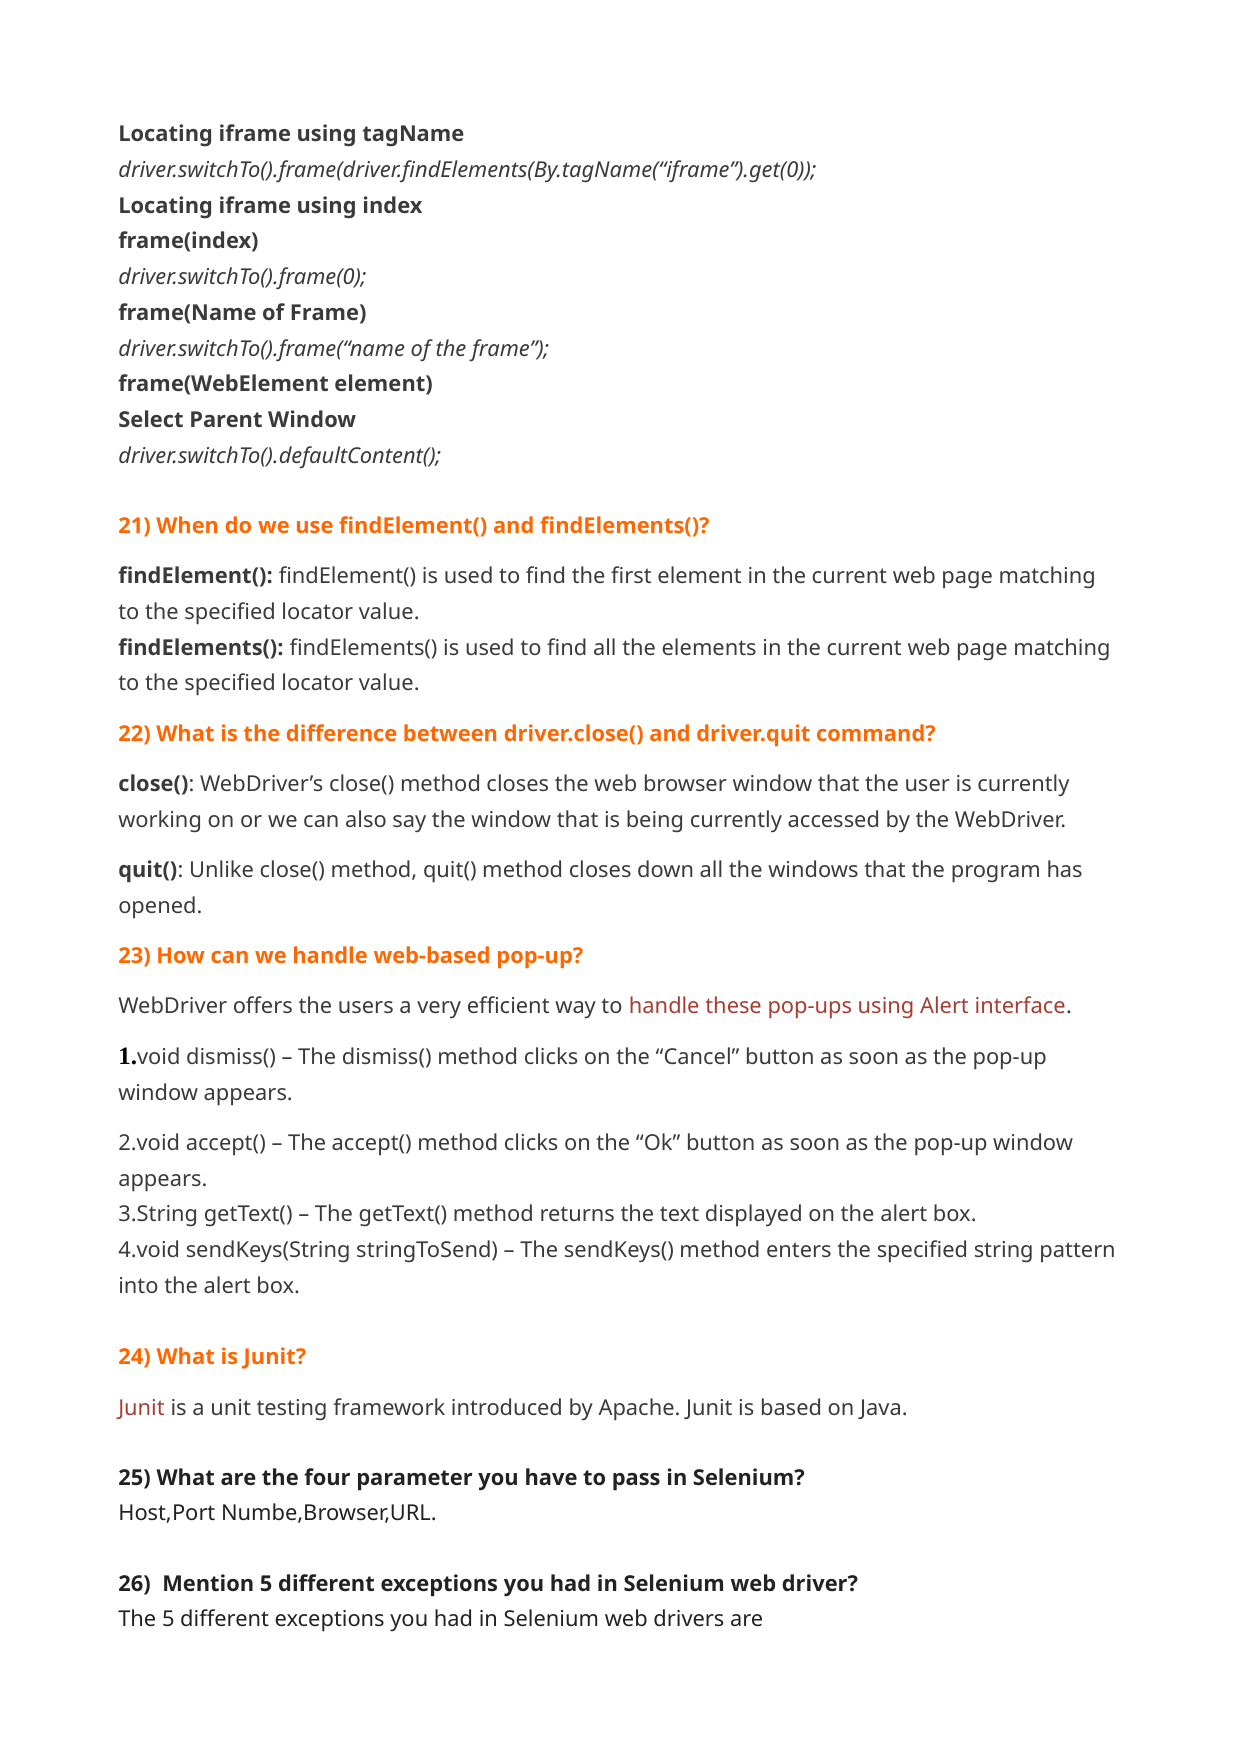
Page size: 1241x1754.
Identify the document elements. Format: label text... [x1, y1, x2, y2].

list 3.String getText() – The getText() method returns the text displayed on the alert box. [118, 1198, 1122, 1228]
text 22) What is the difference between driver.close() and driver.quit command? [118, 718, 1122, 747]
text Host,Port Numbe,Browser,URL. [118, 1497, 1122, 1527]
text findElements(): findElements() is used to find all the elements in the current web page matching to the specified locator value. [118, 632, 1122, 697]
list 4.void sendKeys(String stringToSend) – The sendKeys() method enters the specified string pattern into the alert box. [118, 1234, 1122, 1299]
list 2.void accept() – The accept() method clicks on the “Ok” button as soon as the pop-up window appears. [118, 1127, 1122, 1192]
text 25) What are the four parameter you have to pass in Selenium? [118, 1462, 1122, 1491]
text close(): WebDriver’s close() method closes the web browser window that the user is currently working on or we can also say the window that is being currently accessed by the WebDriver. [118, 768, 1122, 833]
text findElement(): findElement() is used to find the first element in the current web page matching to the specified locator value. [118, 560, 1122, 626]
text The 5 different exceptions you had in Selenium web drivers are [118, 1603, 1122, 1633]
text 23) How can we handle web-based pop-up? [118, 940, 1122, 970]
text quit(): Unlike close() method, quit() method closes down all the windows that the program has opened. [118, 854, 1122, 919]
text frame(index) driver.switchTo().frame(0); [118, 225, 1122, 291]
text Locating iframe using tagName driver.switchTo().frame(driver.findElements(By.tagName(“iframe”).get(0)); [118, 118, 1122, 184]
text 26) Mention 5 different exceptions you had in Selenium web driver? [118, 1568, 1122, 1597]
text Junit is a unit testing framework introduced by Apache. Junit is based on Java. [118, 1391, 1122, 1421]
text Locating iframe using index [118, 189, 1122, 219]
text 1.void dismiss() – The dismiss() method clicks on the “Cancel” button as soon as the pop-up window appears. [118, 1041, 1122, 1106]
text frame(WebElement element) Select Parent Window driver.switchTo().defaultContent(); [118, 368, 1122, 469]
text WebDriver offers the users a very efficient way to handle these pop-ups using Alert interface. [118, 990, 1122, 1020]
text 21) When do we use findElement() and findElements()? [118, 510, 1122, 540]
text 24) What is Junit? [118, 1341, 1122, 1371]
text frame(Name of Frame) driver.switchTo().frame(“name of the frame”); [118, 297, 1122, 362]
